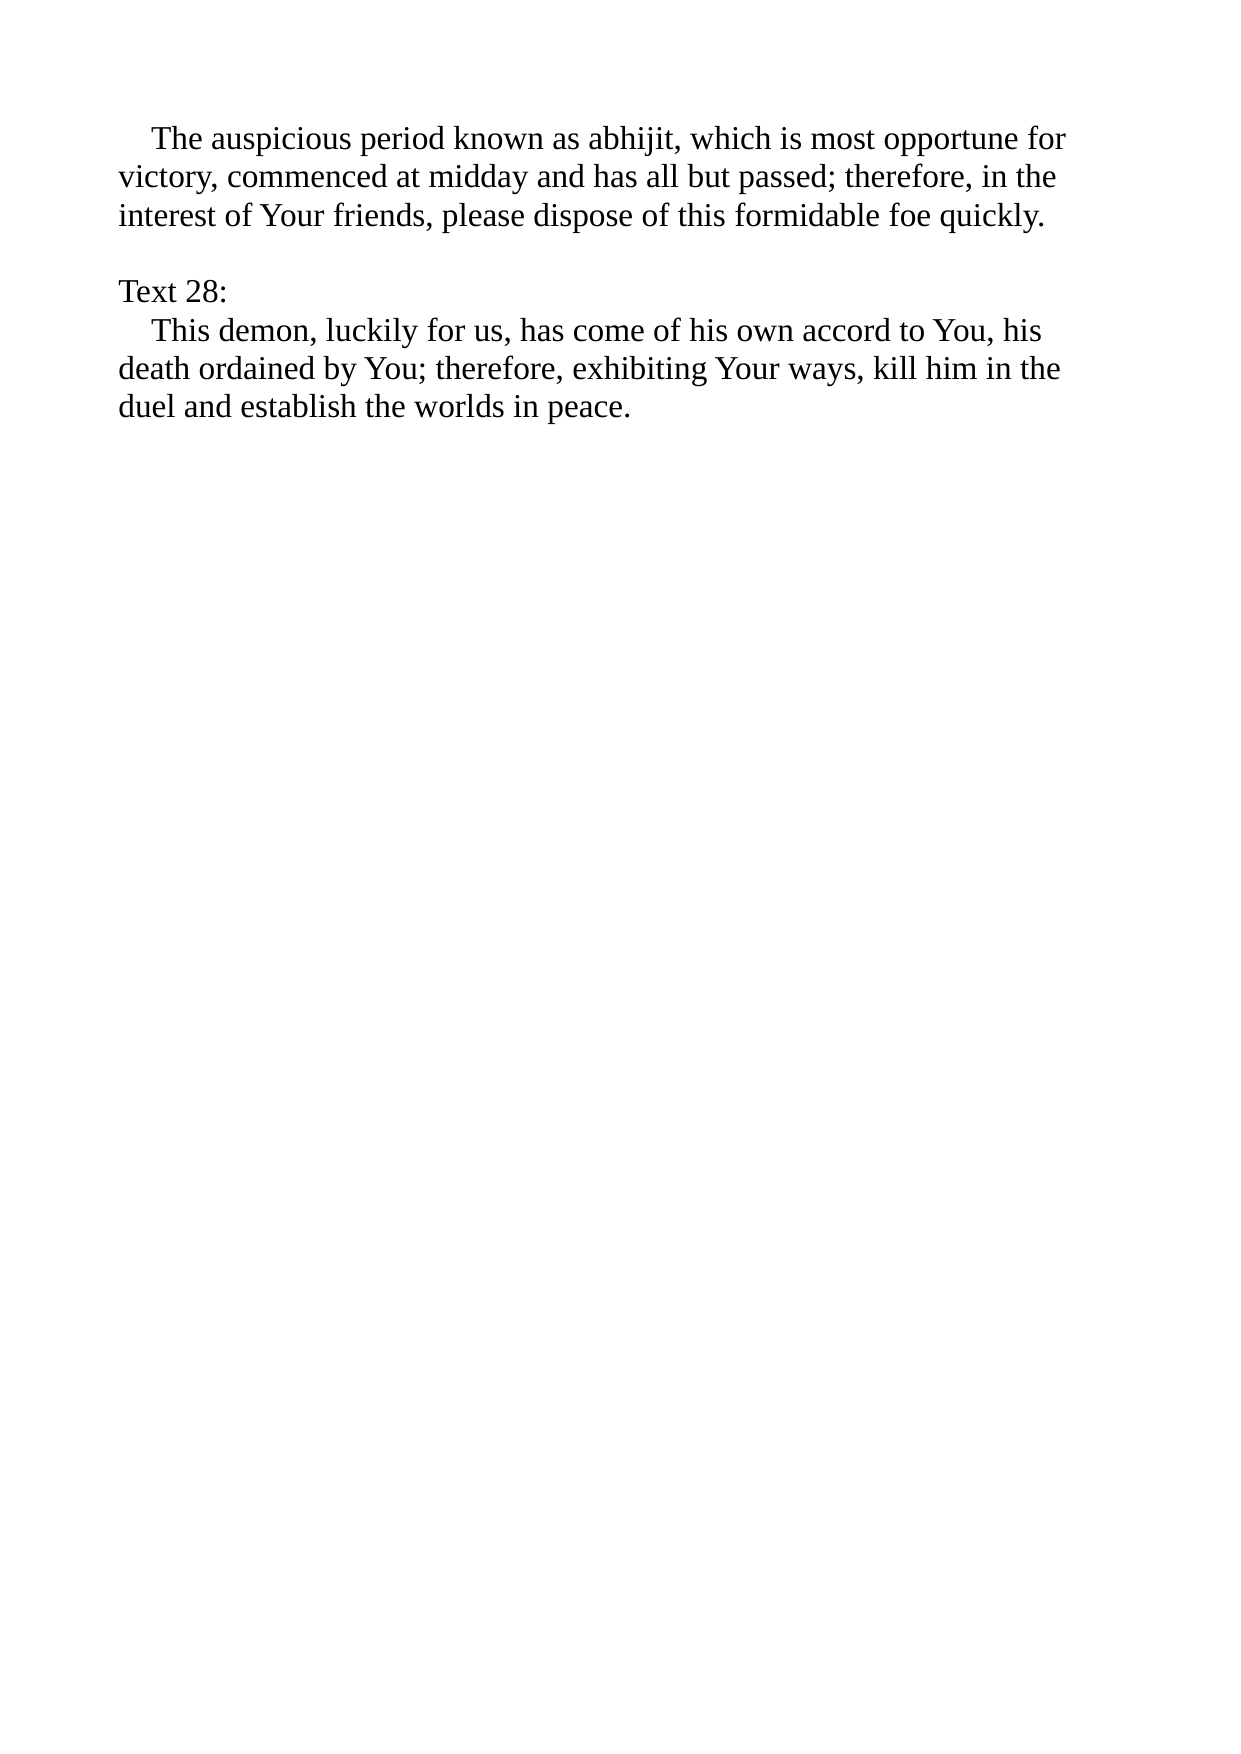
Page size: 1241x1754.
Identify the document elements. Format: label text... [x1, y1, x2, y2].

text Text 28: [118, 271, 1122, 310]
text This demon, luckily for us, has come of his own accord to You, his death ordained by You; therefore, exhibiting Your ways, kill him in the duel and establish the worlds in peace. [118, 310, 1122, 425]
text The auspicious period known as abhijit, which is most opportune for victory, commenced at midday and has all but passed; therefore, in the interest of Your friends, please dispose of this formidable foe quickly. [118, 118, 1122, 233]
